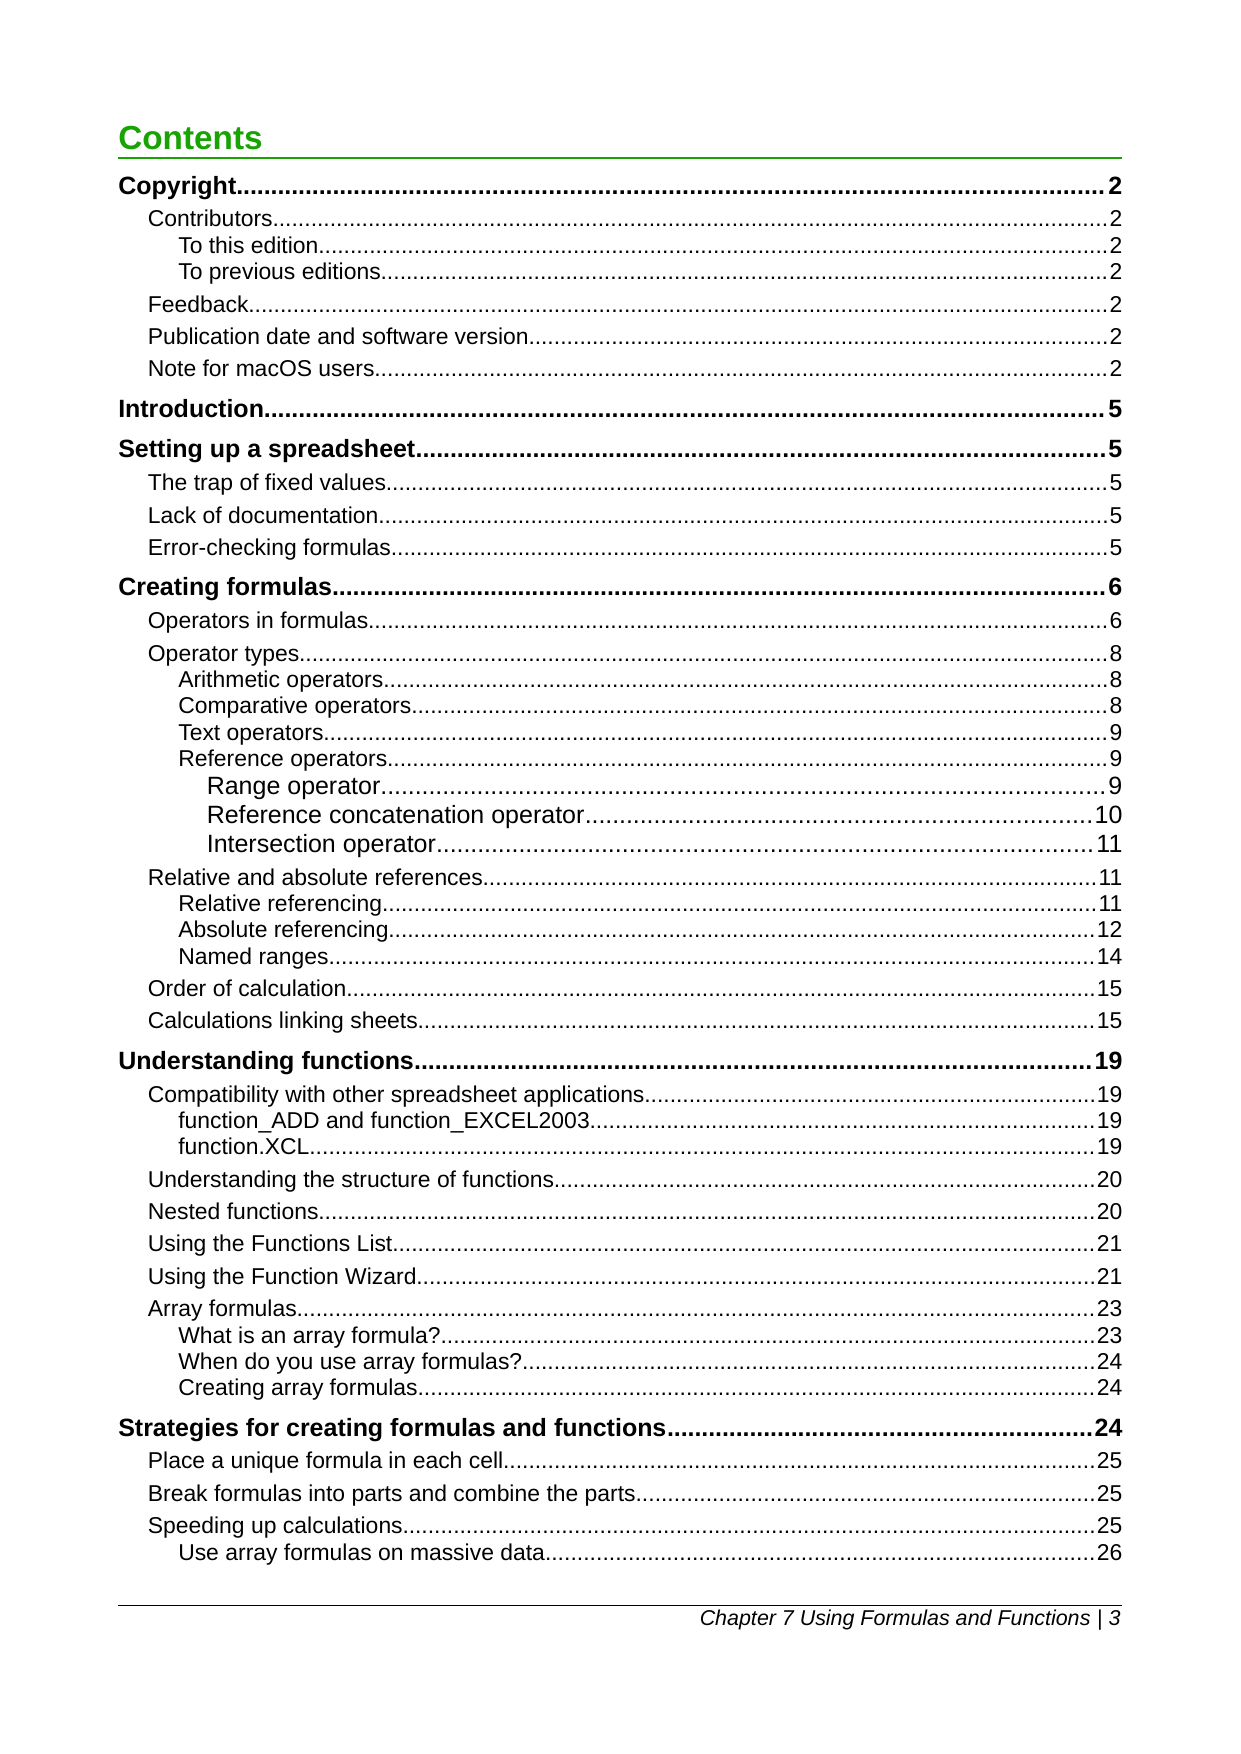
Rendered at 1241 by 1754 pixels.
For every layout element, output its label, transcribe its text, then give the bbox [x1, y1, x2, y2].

text Contributors 2 [148, 205, 1122, 232]
text Named ranges 14 [178, 943, 1122, 969]
text Place a unique formula in each cell 25 [148, 1447, 1122, 1474]
text Order of calculation 15 [148, 975, 1122, 1001]
text Use array formulas on massive data 26 [178, 1538, 1122, 1565]
text Operators in formulas 6 [148, 607, 1122, 633]
text Creating array formulas 24 [178, 1374, 1122, 1401]
text Intersection operator 11 [207, 829, 1122, 857]
text function.XCL 19 [178, 1133, 1122, 1159]
text Relative referencing 11 [178, 890, 1122, 916]
text Speeding up calculations 25 [148, 1512, 1122, 1538]
text Feedback 2 [148, 291, 1122, 317]
text Relative and absolute references 11 [148, 863, 1122, 890]
text Calculations linking sheets 15 [148, 1007, 1122, 1034]
text Strategies for creating formulas and functions 24 [118, 1413, 1122, 1441]
text function_ADD and function_EXCEL2003 19 [178, 1107, 1122, 1133]
text The trap of fixed values 5 [148, 469, 1122, 496]
text What is an array formula? 23 [178, 1322, 1122, 1348]
text Reference concatenation operator 10 [207, 800, 1122, 829]
text Lack of documentation 5 [148, 502, 1122, 528]
text Nested functions 20 [148, 1198, 1122, 1224]
text Understanding functions 19 [118, 1046, 1122, 1074]
text To previous editions 2 [178, 258, 1122, 284]
text Range operator 9 [207, 771, 1122, 800]
text Using the Function Wizard 21 [148, 1263, 1122, 1289]
text Introduction 5 [118, 394, 1122, 422]
text Break formulas into parts and combine the parts 25 [148, 1480, 1122, 1506]
text Understanding the structure of functions 20 [148, 1166, 1122, 1192]
text To this edition 2 [178, 232, 1122, 258]
subtitle Contents [118, 118, 1122, 157]
text Operator types 8 [148, 639, 1122, 666]
text Compatibility with other spreadsheet applications 19 [148, 1081, 1122, 1107]
text Using the Functions List 21 [148, 1230, 1122, 1257]
text Comparative operators 8 [178, 692, 1122, 718]
text Creating formulas 6 [118, 572, 1122, 601]
text Arithmetic operators 8 [178, 666, 1122, 692]
text Setting up a spreadsheet 5 [118, 434, 1122, 463]
text Array formulas 23 [148, 1295, 1122, 1322]
text Error-checking formulas 5 [148, 534, 1122, 560]
text Absolute referencing 12 [178, 916, 1122, 943]
text Publication date and software version 2 [148, 323, 1122, 349]
text When do you use array formulas? 24 [178, 1348, 1122, 1374]
text Note for macOS users 2 [148, 355, 1122, 382]
text Text operators 9 [178, 718, 1122, 745]
text Copyright 2 [118, 171, 1122, 199]
text Reference operators 9 [178, 745, 1122, 771]
